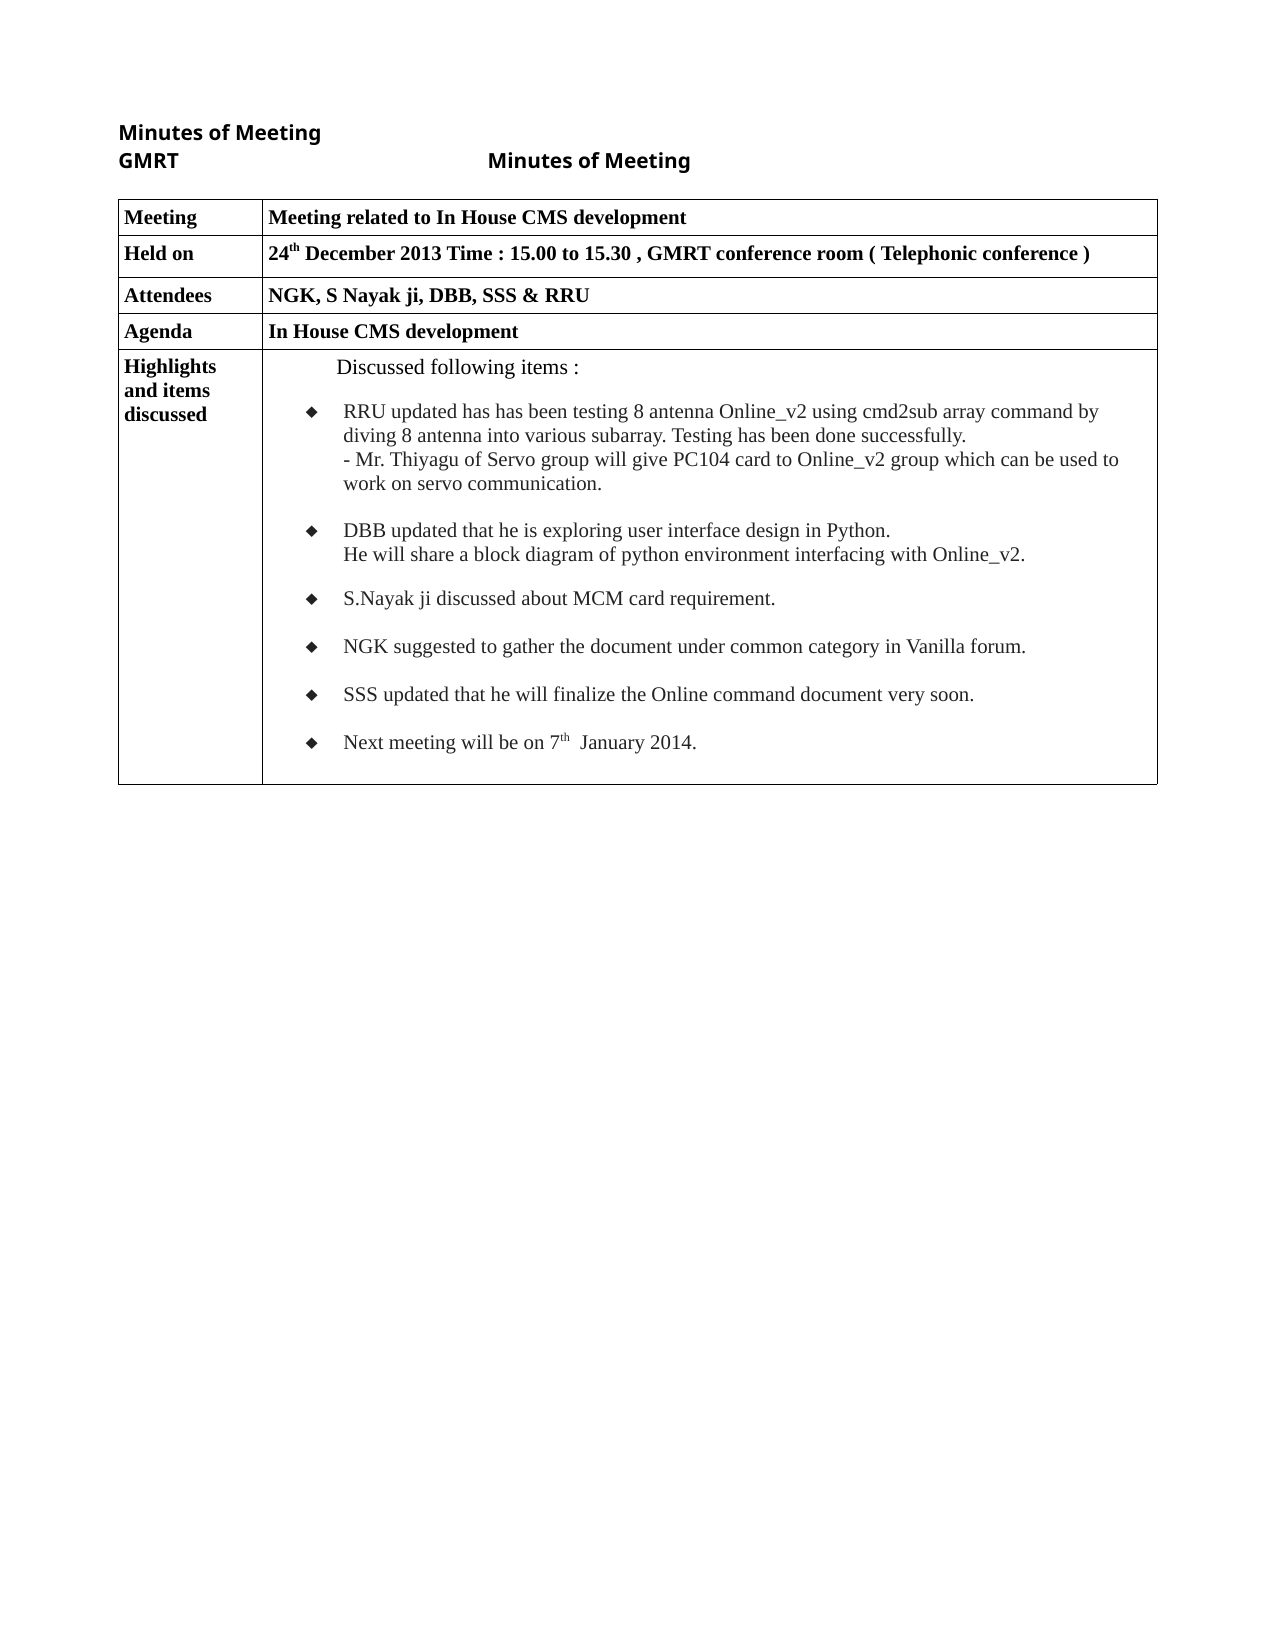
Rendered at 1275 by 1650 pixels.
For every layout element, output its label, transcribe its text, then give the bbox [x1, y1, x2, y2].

table_cell In House CMS development [263, 314, 1157, 348]
table_cell Discussed following items : RRU updated has has been testing 8 antenna Online_v2 using cmd2sub array command by diving 8 antenna into various subarray. Testing has been done successfully. - Mr. Thiyagu of Servo group will give PC104 card to Online_v2 group which can be used to work on servo communication. DBB updated that he is exploring user interface design in Python. He will share a block diagram of python environment interfacing with Online_v2. S.Nayak ji discussed about MCM card requirement. NGK suggested to gather the document under common category in Vanilla forum. SSS updated that he will finalize the Online command document very soon. Next meeting will be on 7th January 2014. [263, 350, 1157, 784]
table_cell Agenda [119, 314, 262, 348]
table_cell Held on [119, 236, 262, 277]
table_header Meeting related to In House CMS development [263, 200, 1157, 235]
table_cell 24th December 2013 Time : 15.00 to 15.30 , GMRT conference room ( Telephonic conference ) [263, 236, 1157, 277]
table_header Meeting [119, 200, 262, 235]
table_cell NGK, S Nayak ji, DBB, SSS & RRU [263, 278, 1157, 313]
table_cell Highlights and items discussed [119, 350, 262, 784]
text GMRT Minutes of Meeting [118, 147, 1157, 175]
text Minutes of Meeting [118, 118, 1157, 147]
table_cell Attendees [119, 278, 262, 313]
